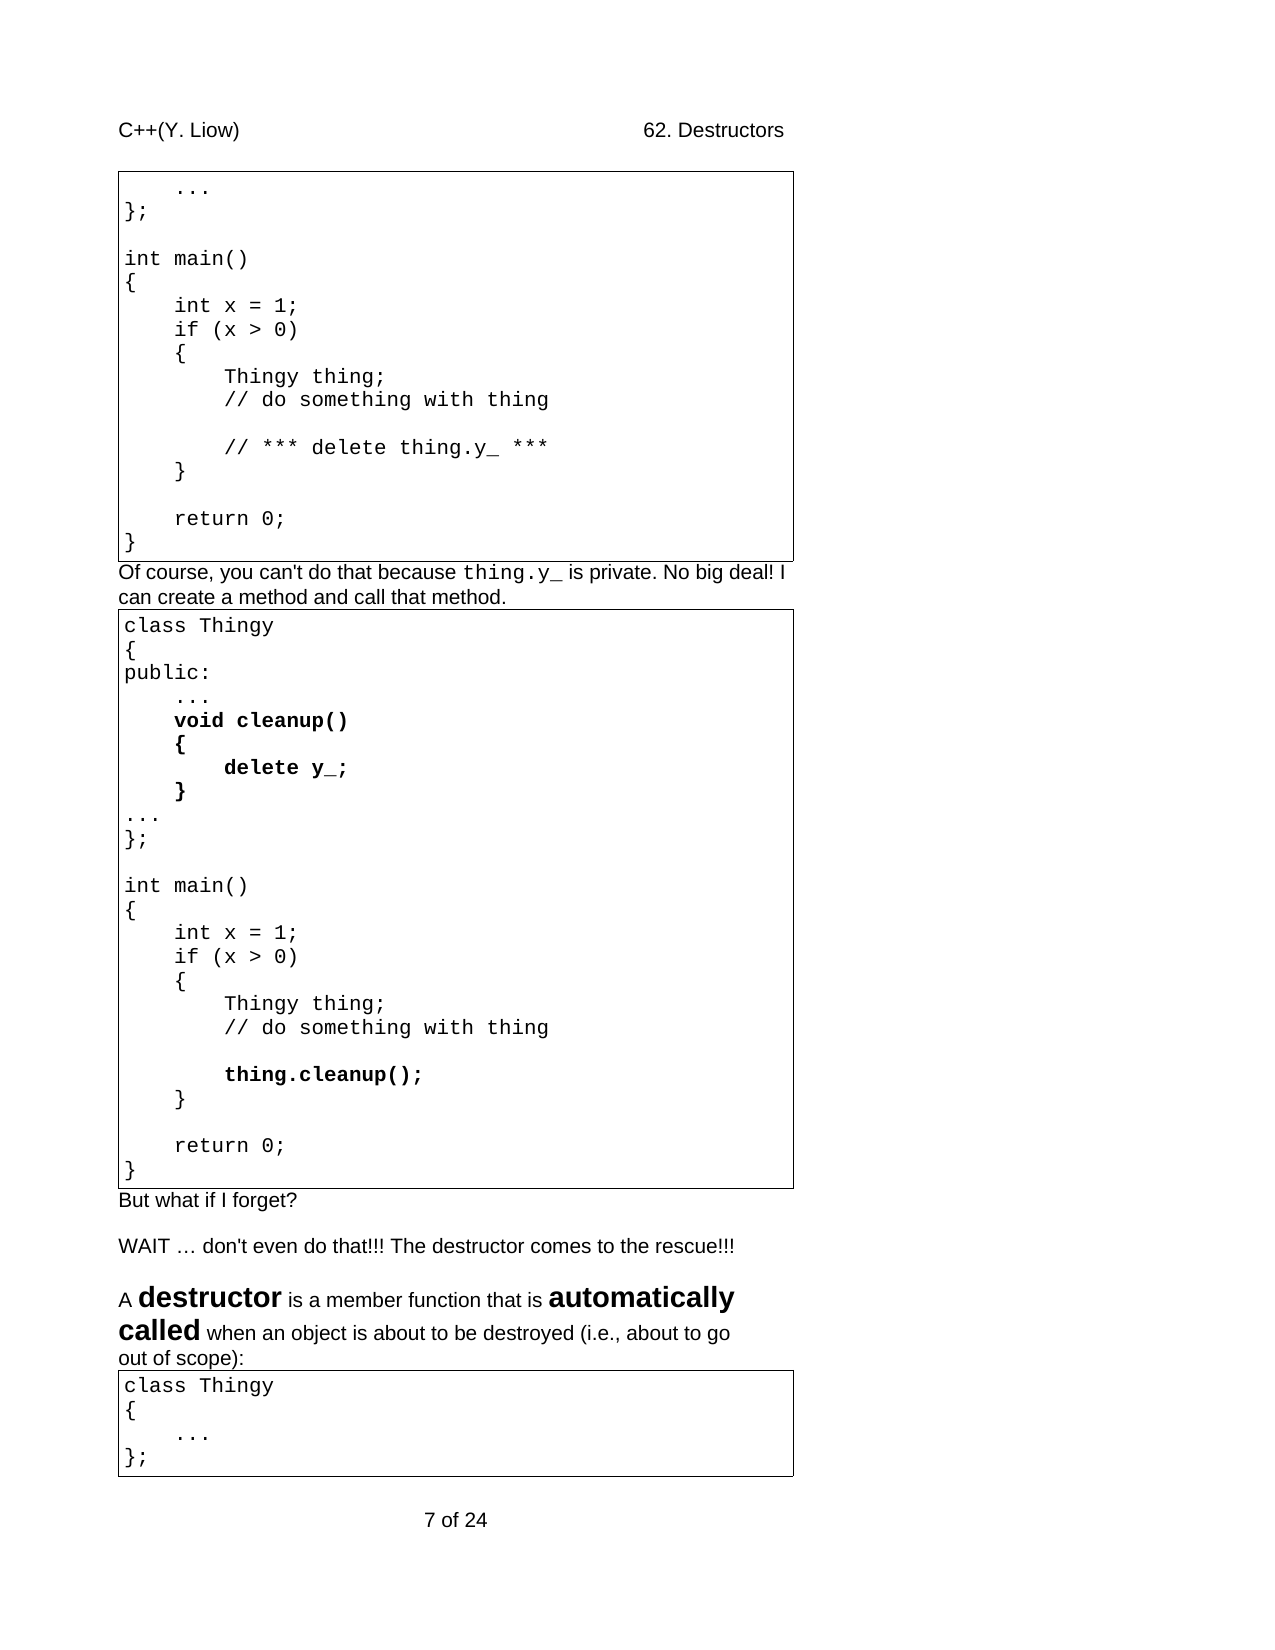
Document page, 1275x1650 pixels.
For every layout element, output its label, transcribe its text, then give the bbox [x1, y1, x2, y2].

table_header ... }; int main() { int x = 1; if (x > 0) { Thingy thing; // do something with thing // *** delete thing.y_ *** } return 0; } [119, 172, 793, 561]
table_header class Thingy { ... }; [119, 1371, 793, 1476]
text called when an object is about to be destroyed (i.e., about to go [118, 1314, 793, 1346]
text But what if I forget? [118, 1189, 793, 1212]
text WAIT … don't even do that!!! The destructor comes to the rescue!!! [118, 1235, 793, 1258]
text out of scope): [118, 1346, 793, 1370]
table_header class Thingy { public: ... void cleanup() { delete y_; } ... }; int main() { int x = 1; if (x > 0) { Thingy thing; // do something with thing thing.cleanup(); } return 0; } [119, 610, 793, 1188]
text A destructor is a member function that is automatically [118, 1281, 793, 1314]
text Of course, you can't do that because thing.y_ is private. No big deal! I can create a method and call that method. [118, 562, 793, 609]
